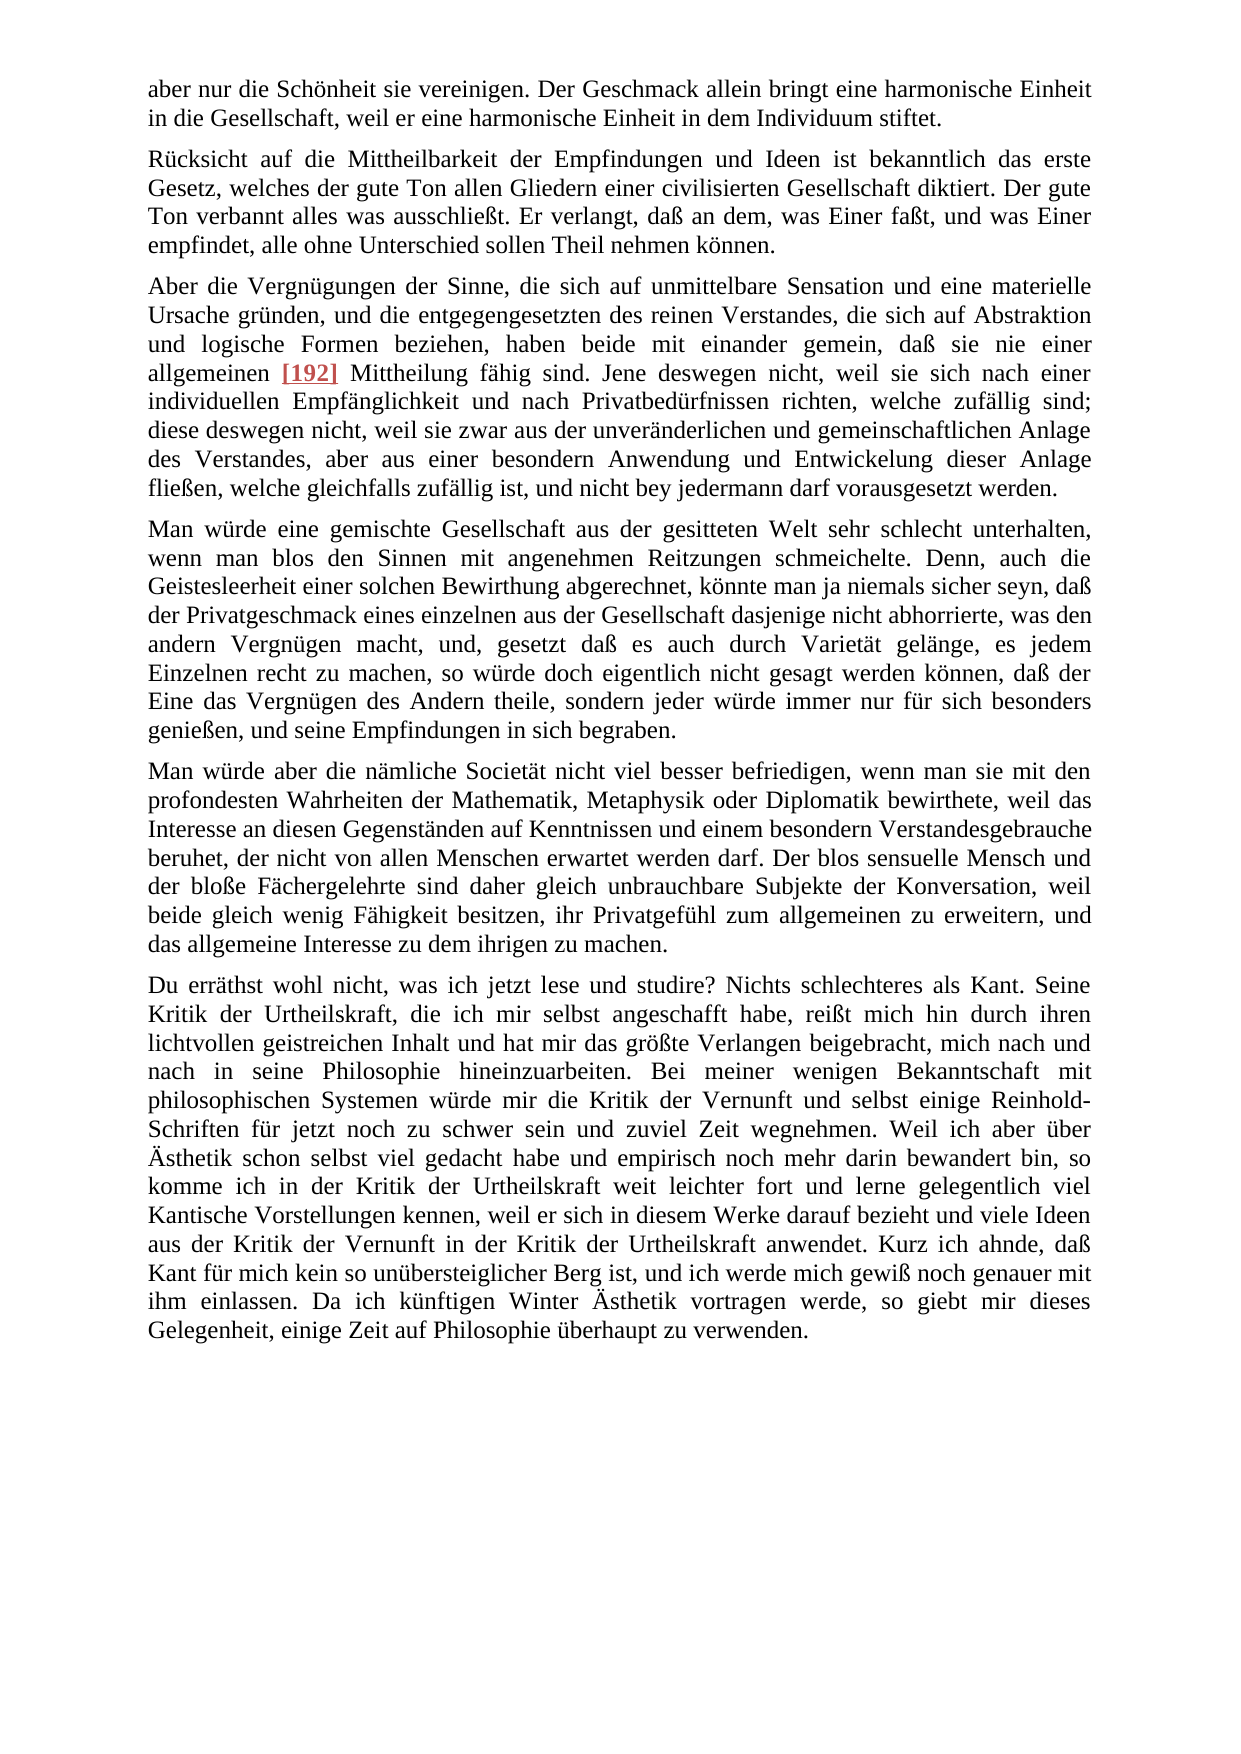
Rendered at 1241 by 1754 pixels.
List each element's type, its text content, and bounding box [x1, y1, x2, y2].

text aber nur die Schönheit sie vereinigen. Der Geschmack allein bringt eine harmonische Einheit in die Gesellschaft, weil er eine harmonische Einheit in dem Individuum stiftet. [148, 74, 1092, 131]
text Man würde eine gemischte Gesellschaft aus der gesitteten Welt sehr schlecht unterhalten, wenn man blos den Sinnen mit angenehmen Reitzungen schmeichelte. Denn, auch die Geistesleerheit einer solchen Bewirthung abgerechnet, könnte man ja niemals sicher seyn, daß der Privatgeschmack eines einzelnen aus der Gesellschaft dasjenige nicht abhorrierte, was den andern Vergnügen macht, und, gesetzt daß es auch durch Varietät gelänge, es jedem Einzelnen recht zu machen, so würde doch eigentlich nicht gesagt werden können, daß der Eine das Vergnügen des Andern theile, sondern jeder würde immer nur für sich besonders genießen, und seine Empfindungen in sich begraben. [148, 514, 1092, 744]
text Man würde aber die nämliche Societät nicht viel besser befriedigen, wenn man sie mit den profondesten Wahrheiten der Mathematik, Metaphysik oder Diplomatik bewirthete, weil das Interesse an diesen Gegenständen auf Kenntnissen und einem besondern Verstandesgebrauche beruhet, der nicht von allen Menschen erwartet werden darf. Der blos sensuelle Mensch und der bloße Fächergelehrte sind daher gleich unbrauchbare Subjekte der Konversation, weil beide gleich wenig Fähigkeit besitzen, ihr Privatgefühl zum allgemeinen zu erweitern, und das allgemeine Interesse zu dem ihrigen zu machen. [148, 756, 1092, 958]
text Du erräthst wohl nicht, was ich jetzt lese und studire? Nichts schlechteres als Kant. Seine Kritik der Urtheilskraft, die ich mir selbst angeschafft habe, reißt mich hin durch ihren lichtvollen geistreichen Inhalt und hat mir das größte Verlangen beigebracht, mich nach und nach in seine Philosophie hineinzuarbeiten. Bei meiner wenigen Bekanntschaft mit philosophischen Systemen würde mir die Kritik der Vernunft und selbst einige Reinhold-Schriften für jetzt noch zu schwer sein und zuviel Zeit wegnehmen. Weil ich aber über Ästhetik schon selbst viel gedacht habe und empirisch noch mehr darin bewandert bin, so komme ich in der Kritik der Urtheilskraft weit leichter fort und lerne gelegentlich viel Kantische Vorstellungen kennen, weil er sich in diesem Werke darauf bezieht und viele Ideen aus der Kritik der Vernunft in der Kritik der Urtheilskraft anwendet. Kurz ich ahnde, daß Kant für mich kein so unübersteiglicher Berg ist, und ich werde mich gewiß noch genauer mit ihm einlassen. Da ich künftigen Winter Ästhetik vortragen werde, so giebt mir dieses Gelegenheit, einige Zeit auf Philosophie überhaupt zu verwenden. [148, 970, 1092, 1344]
text Aber die Vergnügungen der Sinne, die sich auf unmittelbare Sensation und eine materielle Ursache gründen, und die entgegengesetzten des reinen Verstandes, die sich auf Abstraktion und logische Formen beziehen, haben beide mit einander gemein, daß sie nie einer allgemeinen [192] Mittheilung fähig sind. Jene deswegen nicht, weil sie sich nach einer individuellen Empfänglichkeit und nach Privatbedürfnissen richten, welche zufällig sind; diese deswegen nicht, weil sie zwar aus der unveränderlichen und gemeinschaftlichen Anlage des Verstandes, aber aus einer besondern Anwendung und Entwickelung dieser Anlage fließen, welche gleichfalls zufällig ist, und nicht bey jedermann darf vorausgesetzt werden. [148, 271, 1092, 501]
text Rücksicht auf die Mittheilbarkeit der Empfindungen und Ideen ist bekanntlich das erste Gesetz, welches der gute Ton allen Gliedern einer civilisierten Gesellschaft diktiert. Der gute Ton verbannt alles was ausschließt. Er verlangt, daß an dem, was Einer faßt, und was Einer empfindet, alle ohne Unterschied sollen Theil nehmen können. [148, 144, 1092, 259]
